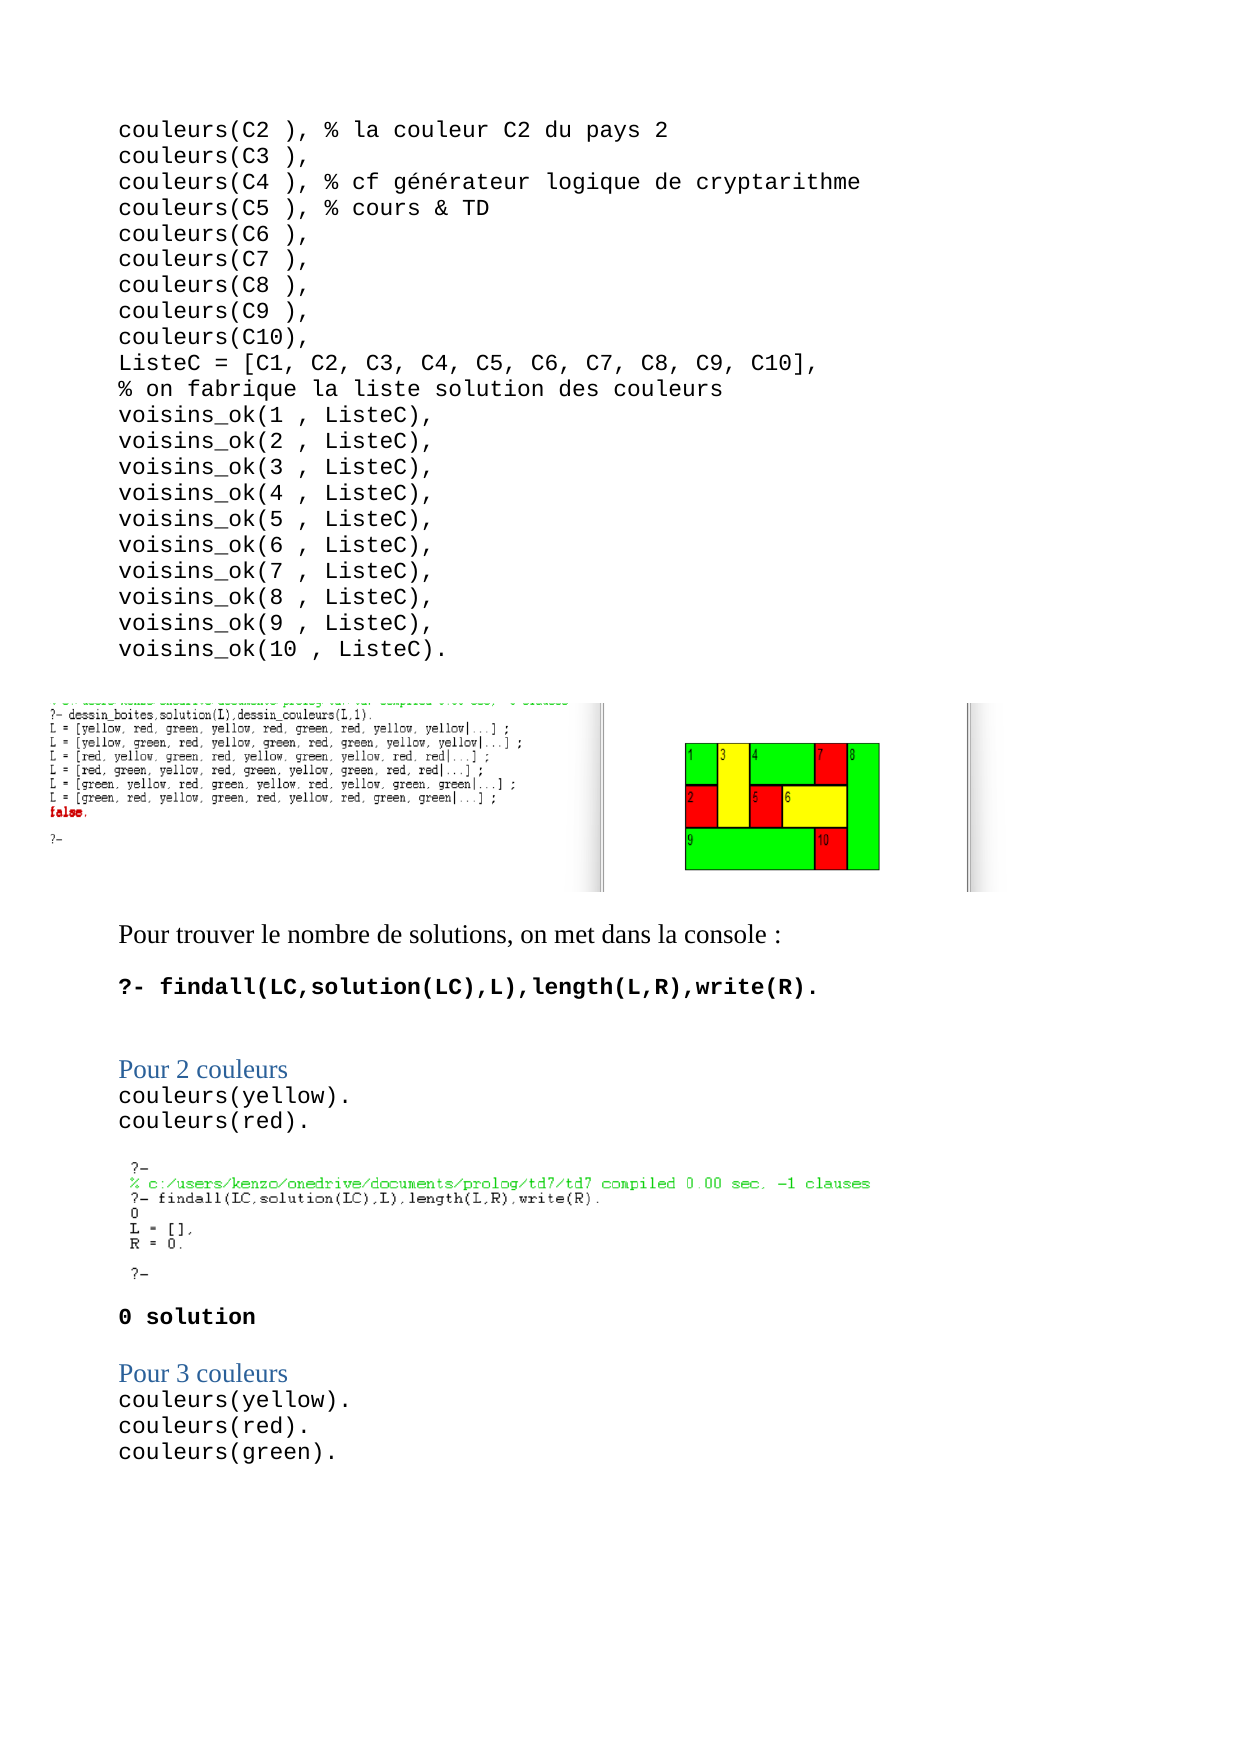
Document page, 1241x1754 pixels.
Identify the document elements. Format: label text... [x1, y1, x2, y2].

text voisins_ok(2 , ListeC), [118, 429, 1122, 455]
text couleurs(C3 ), [118, 144, 1122, 170]
picture [129, 1162, 1134, 1280]
text voisins_ok(6 , ListeC), [118, 533, 1122, 559]
text couleurs(C9 ), [118, 300, 1122, 326]
text couleurs(yellow). [118, 1389, 1122, 1414]
text % on fabrique la liste solution des couleurs [118, 377, 1122, 403]
text couleurs(C10), [118, 326, 1122, 352]
text voisins_ok(5 , ListeC), [118, 507, 1122, 533]
text couleurs(C2 ), % la couleur C2 du pays 2 [118, 118, 1122, 144]
text voisins_ok(8 , ListeC), [118, 585, 1122, 611]
text Pour 2 couleurs [118, 1053, 1122, 1084]
text couleurs(C8 ), [118, 274, 1122, 300]
text couleurs(red). [118, 1110, 1122, 1162]
text couleurs(C4 ), % cf générateur logique de cryptarithme [118, 170, 1122, 196]
text voisins_ok(7 , ListeC), [118, 559, 1122, 585]
picture [50, 703, 1240, 892]
text ListeC = [C1, C2, C3, C4, C5, C6, C7, C8, C9, C10], [118, 352, 1122, 377]
text voisins_ok(1 , ListeC), [118, 403, 1122, 429]
text voisins_ok(3 , ListeC), [118, 455, 1122, 481]
text couleurs(green). [118, 1441, 1122, 1466]
text Pour trouver le nombre de solutions, on met dans la console : [118, 918, 1122, 949]
text couleurs(red). [118, 1414, 1122, 1441]
text Pour 3 couleurs [118, 1357, 1122, 1389]
text couleurs(C6 ), [118, 222, 1122, 248]
text voisins_ok(4 , ListeC), [118, 481, 1122, 507]
text voisins_ok(9 , ListeC), [118, 611, 1122, 637]
text couleurs(C7 ), [118, 248, 1122, 274]
text voisins_ok(10 , ListeC). [118, 637, 1122, 663]
text couleurs(yellow). [118, 1084, 1122, 1110]
text couleurs(C5 ), % cours & TD [118, 196, 1122, 222]
text ?- findall(LC,solution(LC),L),length(L,R),write(R). [118, 975, 1122, 1001]
text 0 solution [118, 1306, 1122, 1332]
